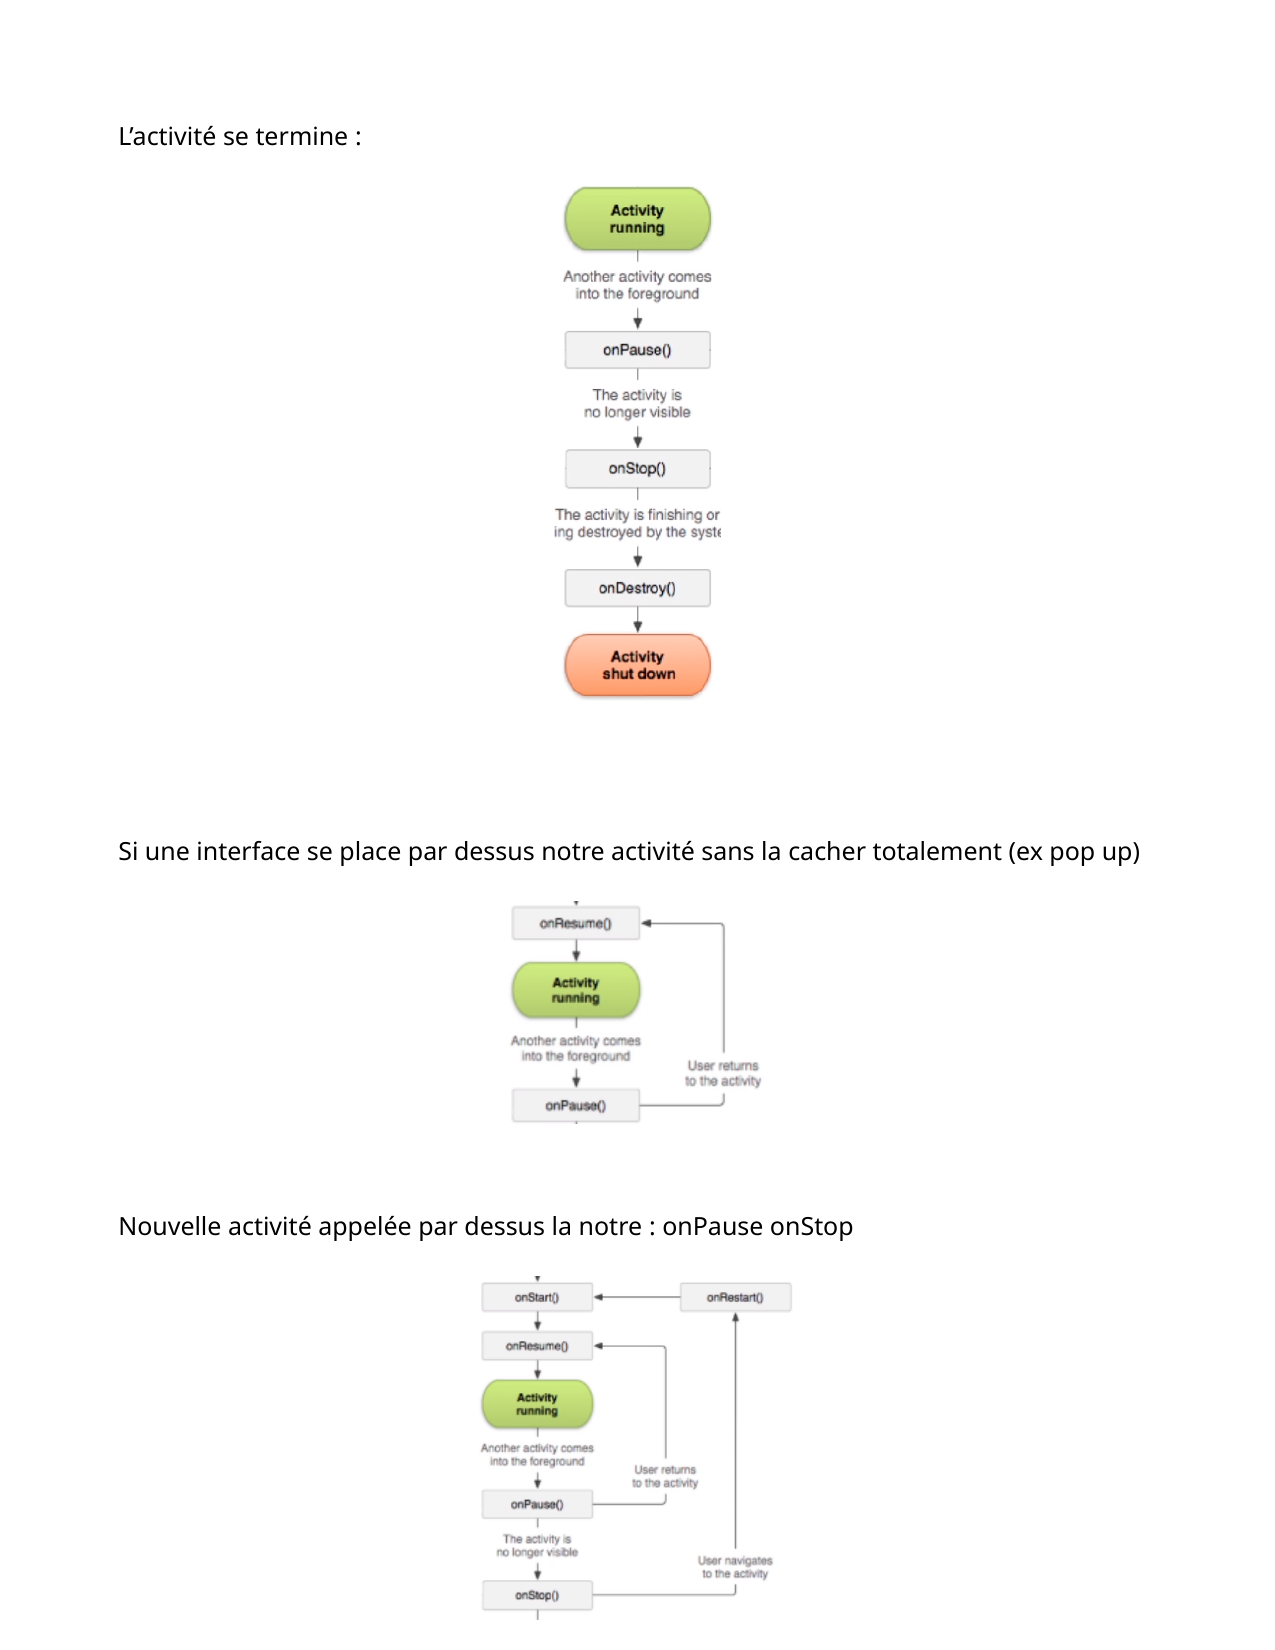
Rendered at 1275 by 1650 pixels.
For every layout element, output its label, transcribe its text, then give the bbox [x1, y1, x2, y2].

text Si une interface se place par dessus notre activité sans la cacher totalement (ex pop up) [118, 833, 1157, 867]
text Nouvelle activité appelée par dessus la notre : onPause onStop [118, 1208, 1157, 1242]
picture [554, 186, 721, 701]
picture [507, 901, 768, 1124]
picture [476, 1276, 799, 1620]
text L’activité se termine : [118, 118, 1157, 152]
